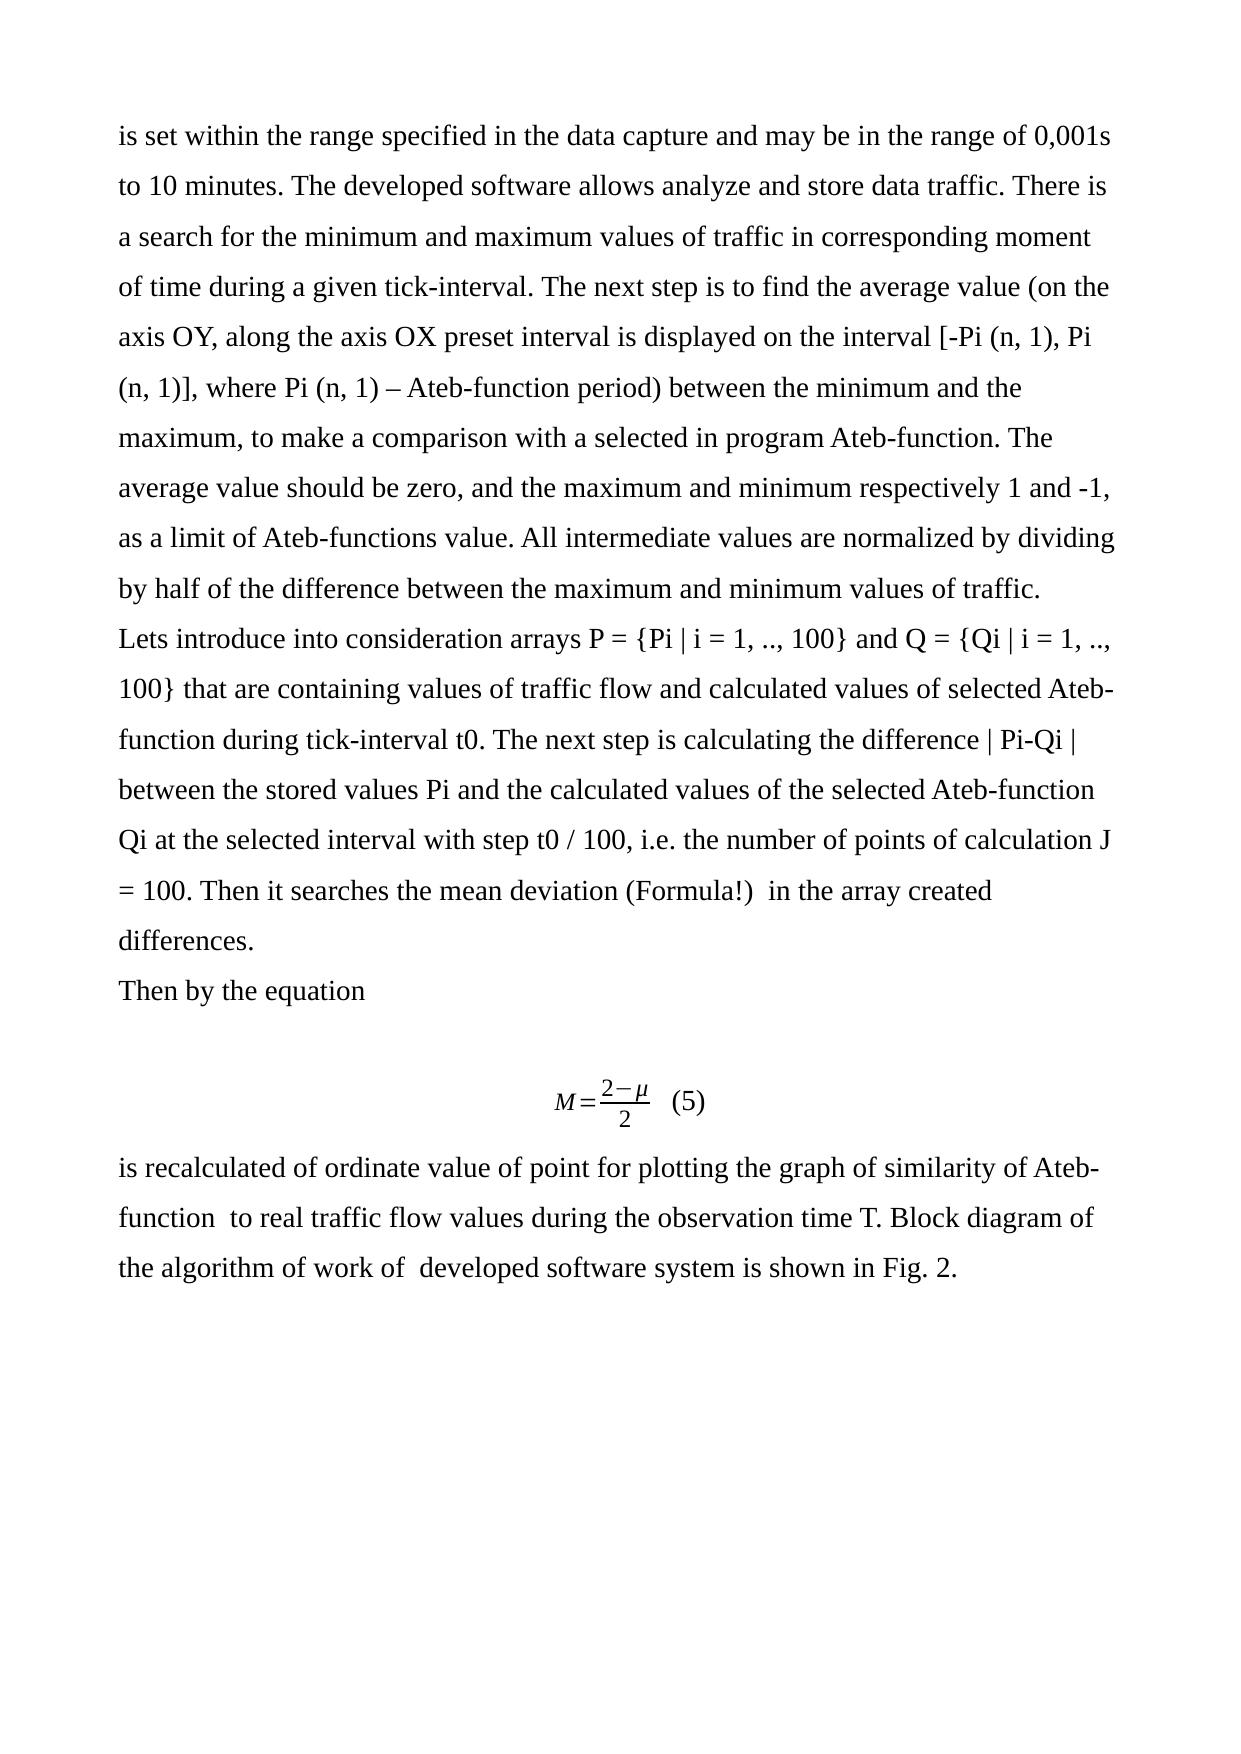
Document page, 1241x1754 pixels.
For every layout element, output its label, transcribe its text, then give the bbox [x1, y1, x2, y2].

text is recalculated of ordinate value of point for plotting the graph of similarity of Ateb-function to real traffic flow values during the observation time T. Block diagram of the algorithm of work of developed software system is shown in Fig. 2. [118, 1150, 1122, 1284]
text is set within the range specified in the data capture and may be in the range of 0,001s to 10 minutes. The developed software allows analyze and store data traffic. There is a search for the minimum and maximum values of traffic in corresponding moment of time during a given tick-interval. The next step is to find the average value (on the axis OY, along the axis OX preset interval is displayed on the interval [-Pi (n, 1), Pi (n, 1)], where Pi (n, 1) – Ateb-function period) between the minimum and the maximum, to make a comparison with a selected in program Ateb-function. The average value should be zero, and the maximum and minimum respectively 1 and -1, as a limit of Ateb-functions value. All intermediate values are normalized by dividing by half of the difference between the maximum and minimum values of traffic. Lets introduce into consideration arrays P = {Pi | i = 1, .., 100} and Q = {Qi | i = 1, .., 100} that are containing values of traffic flow and calculated values of selected Ateb-function during tick-interval t0. The next step is calculating the difference | Pi-Qi | between the stored values Pi and the calculated values of the selected Ateb-function Qi at the selected interval with step t0 / 100, i.e. the number of points of calculation J = 100. Then it searches the mean deviation (Formula!) in the array created differences. [118, 118, 1122, 957]
text (5) [118, 1074, 1122, 1133]
text Then by the equation [118, 973, 1122, 1007]
